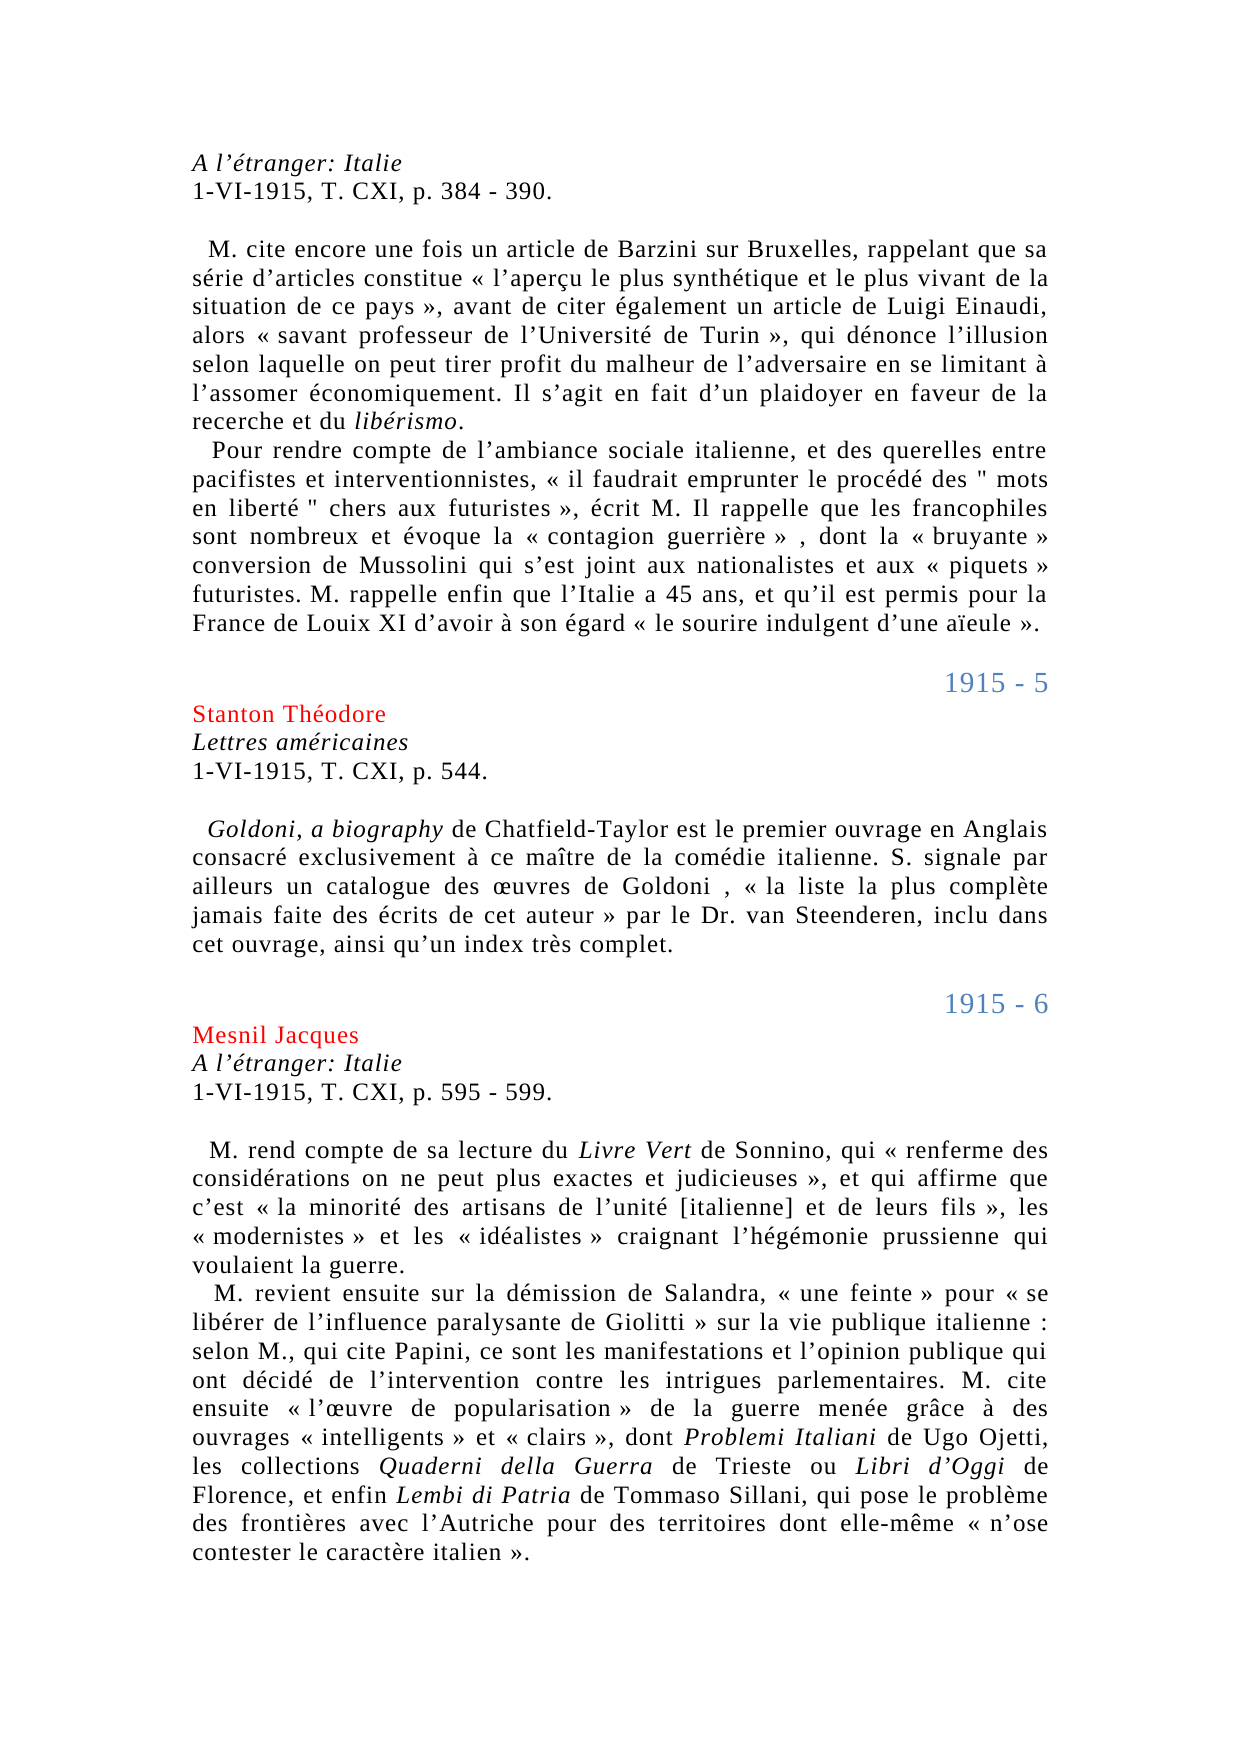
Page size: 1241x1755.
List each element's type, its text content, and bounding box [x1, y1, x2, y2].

text A l’étranger: Italie [192, 1048, 1048, 1077]
text Goldoni, a biography de Chatfield-Taylor est le premier ouvrage en Anglais consacré exclusivement à ce maître de la comédie italienne. S. signale par ailleurs un catalogue des œuvres de Goldoni , « la liste la plus complète jamais faite des écrits de cet auteur » par le Dr. van Steenderen, inclu dans cet ouvrage, ainsi qu’un index très complet. [192, 814, 1048, 957]
text 1-VI-1915, T. CXI, p. 384 - 390. [192, 176, 1048, 205]
text 1-VI-1915, T. CXI, p. 595 - 599. [192, 1077, 1048, 1106]
text Pour rendre compte de l’ambiance sociale italienne, et des querelles entre pacifistes et interventionnistes, « il faudrait emprunter le procédé des " mots en liberté " chers aux futuristes », écrit M. Il rappelle que les francophiles sont nombreux et évoque la « contagion guerrière » , dont la « bruyante » conversion de Mussolini qui s’est joint aux nationalistes et aux « piquets » futuristes. M. rappelle enfin que l’Italie a 45 ans, et qu’il est permis pour la France de Louix XI d’avoir à son égard « le sourire indulgent d’une aïeule ». [192, 435, 1048, 636]
text M. cite encore une fois un article de Barzini sur Bruxelles, rappelant que sa série d’articles constitue « l’aperçu le plus synthétique et le plus vivant de la situation de ce pays », avant de citer également un article de Luigi Einaudi, alors « savant professeur de l’Université de Turin », qui dénonce l’illusion selon laquelle on peut tirer profit du malheur de l’adversaire en se limitant à l’assomer économiquement. Il s’agit en fait d’un plaidoyer en faveur de la recerche et du libérismo. [192, 234, 1048, 435]
text Stanton Théodore [192, 699, 1048, 727]
text M. rend compte de sa lecture du Livre Vert de Sonnino, qui « renferme des considérations on ne peut plus exactes et judicieuses », et qui affirme que c’est « la minorité des artisans de l’unité [italienne] et de leurs fils », les « modernistes » et les « idéalistes » craignant l’hégémonie prussienne qui voulaient la guerre. [192, 1135, 1048, 1278]
text Lettres américaines [192, 727, 1048, 756]
text Mesnil Jacques [192, 1020, 1048, 1048]
text 1-VI-1915, T. CXI, p. 544. [192, 756, 1048, 785]
text A l’étranger: Italie [192, 148, 1048, 176]
subtitle 1915 - 5 [192, 665, 1048, 699]
subtitle 1915 - 6 [192, 986, 1048, 1020]
text M. revient ensuite sur la démission de Salandra, « une feinte » pour « se libérer de l’influence paralysante de Giolitti » sur la vie publique italienne : selon M., qui cite Papini, ce sont les manifestations et l’opinion publique qui ont décidé de l’intervention contre les intrigues parlementaires. M. cite ensuite « l’œuvre de popularisation » de la guerre menée grâce à des ouvrages « intelligents » et « clairs », dont Problemi Italiani de Ugo Ojetti, les collections Quaderni della Guerra de Trieste ou Libri d’Oggi de Florence, et enfin Lembi di Patria de Tommaso Sillani, qui pose le problème des frontières avec l’Autriche pour des territoires dont elle-même « n’ose contester le caractère italien ». [192, 1278, 1048, 1566]
